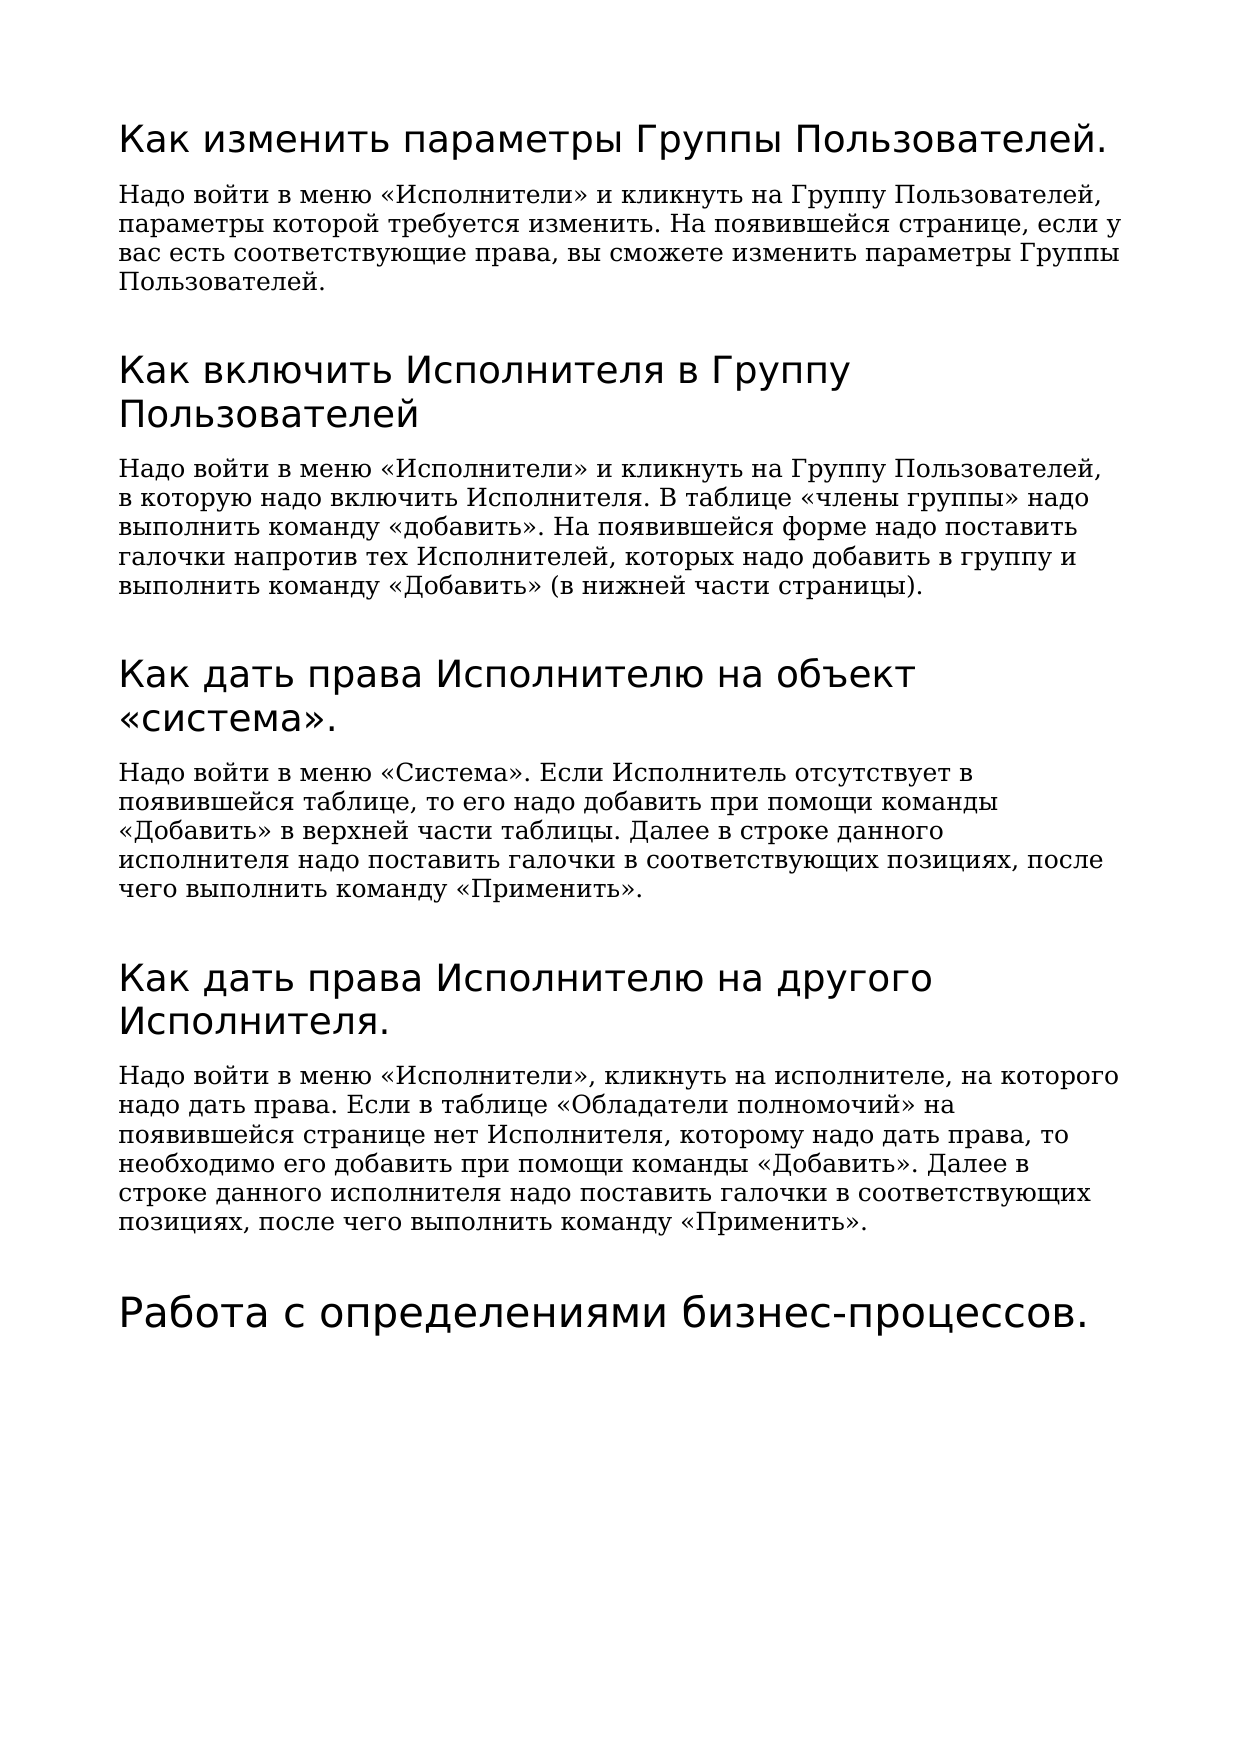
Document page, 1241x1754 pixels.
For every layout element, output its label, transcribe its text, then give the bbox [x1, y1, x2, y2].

subtitle Как дать права Исполнителю на объект «система». [118, 653, 1122, 740]
text Надо войти в меню «Исполнители» и кликнуть на Группу Пользователей, в которую надо включить Исполнителя. В таблице «члены группы» надо выполнить команду «добавить». На появившейся форме надо поставить галочки напротив тех Исполнителей, которых надо добавить в группу и выполнить команду «Добавить» (в нижней части страницы). [118, 454, 1122, 600]
subtitle Как включить Исполнителя в Группу Пользователей [118, 349, 1122, 436]
text Надо войти в меню «Исполнители», кликнуть на исполнителе, на которого надо дать права. Если в таблице «Обладатели полномочий» на появившейся странице нет Исполнителя, которому надо дать права, то необходимо его добавить при помощи команды «Добавить». Далее в строке данного исполнителя надо поставить галочки в соответствующих позициях, после чего выполнить команду «Применить». [118, 1062, 1122, 1237]
subtitle Как дать права Исполнителю на другого Исполнителя. [118, 956, 1122, 1043]
text Надо войти в меню «Исполнители» и кликнуть на Группу Пользователей, параметры которой требуется изменить. На появившейся странице, если у вас есть соответствующие права, вы сможете изменить параметры Группы Пользователей. [118, 180, 1122, 296]
subtitle Работа с определениями бизнес-процессов. [118, 1289, 1122, 1338]
text Надо войти в меню «Система». Если Исполнитель отсутствует в появившейся таблице, то его надо добавить при помощи команды «Добавить» в верхней части таблицы. Далее в строке данного исполнителя надо поставить галочки в соответствующих позициях, после чего выполнить команду «Применить». [118, 758, 1122, 904]
subtitle Как изменить параметры Группы Пользователей. [118, 118, 1122, 162]
